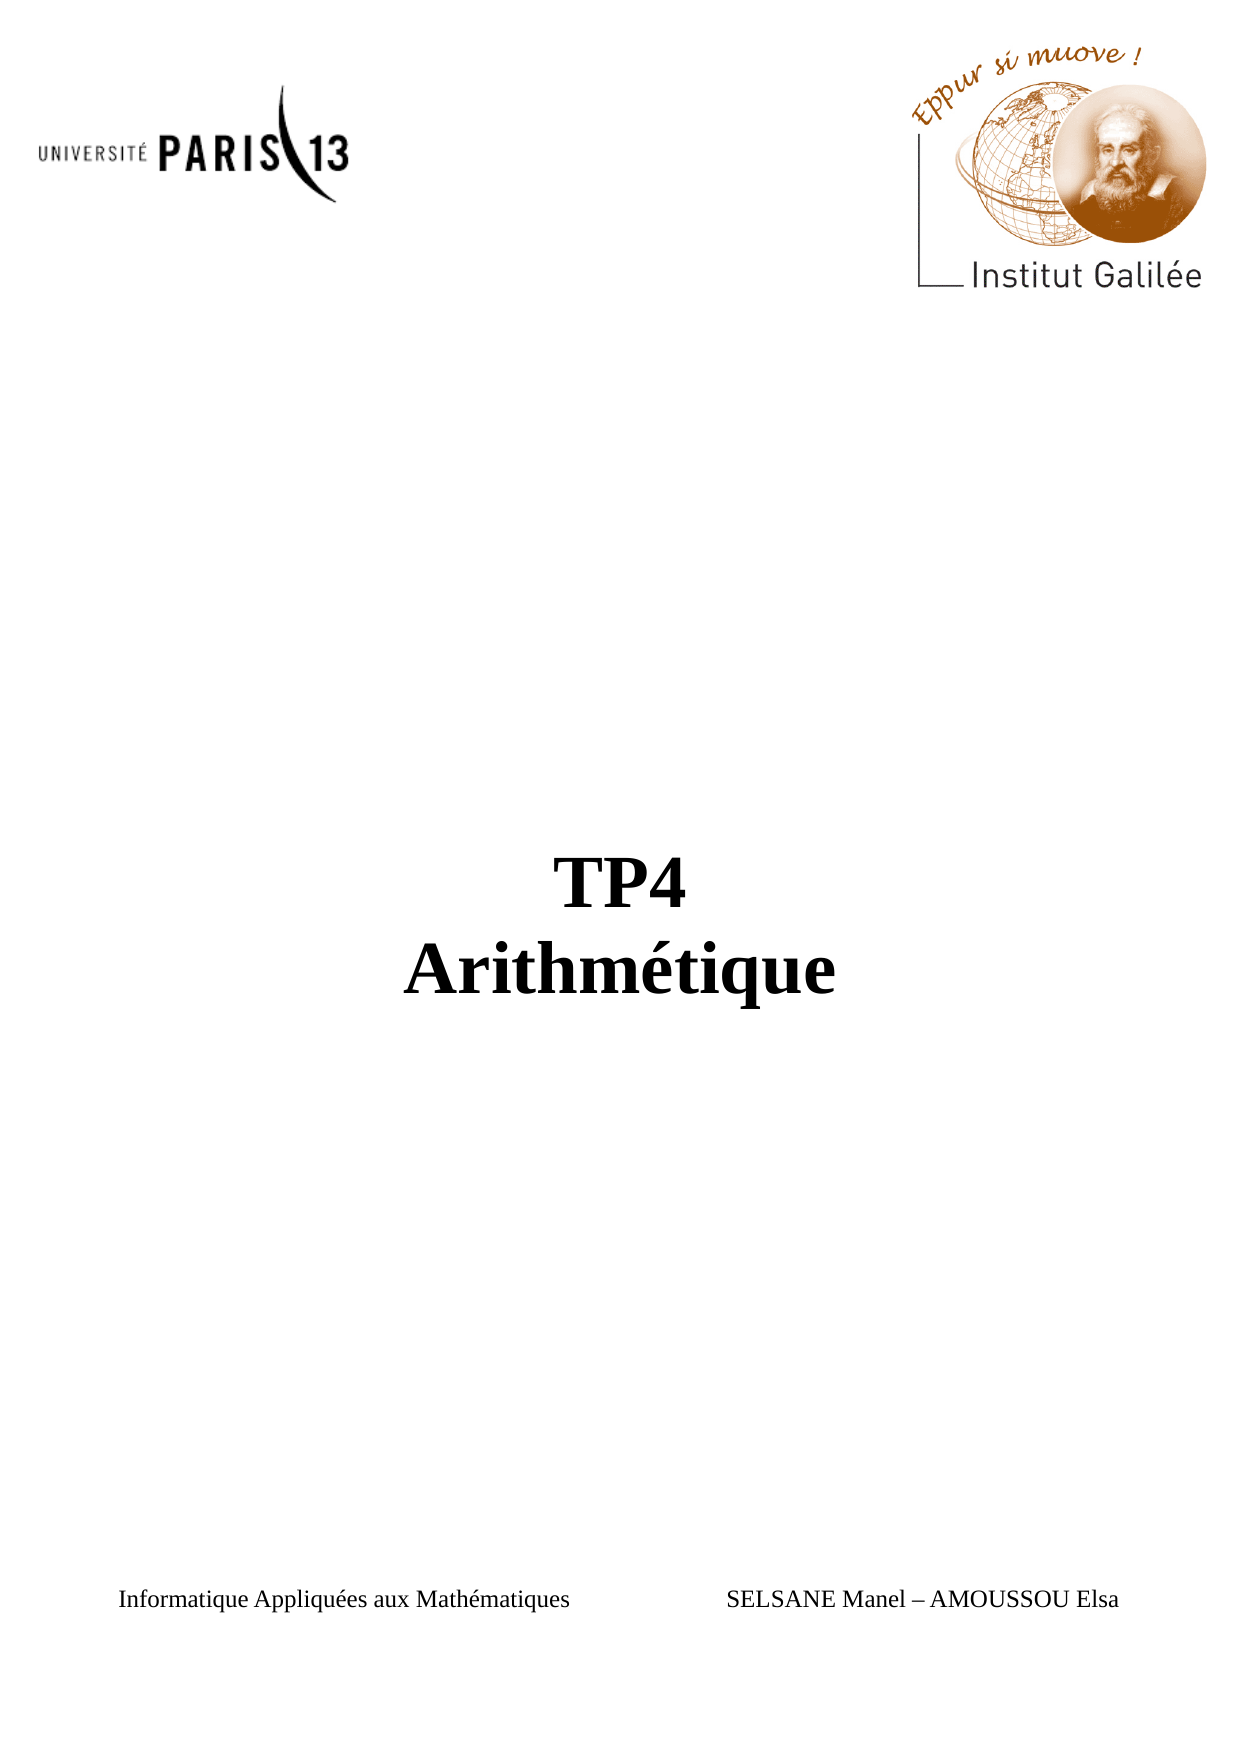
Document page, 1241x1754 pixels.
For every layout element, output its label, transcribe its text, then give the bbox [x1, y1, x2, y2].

picture [882, 22, 1239, 304]
picture [0, 26, 393, 262]
text Arithmétique [118, 923, 1122, 1009]
text TP4 [118, 837, 1122, 923]
text Informatique Appliquées aux Mathématiques SELSANE Manel – AMOUSSOU Elsa [118, 1584, 1122, 1613]
